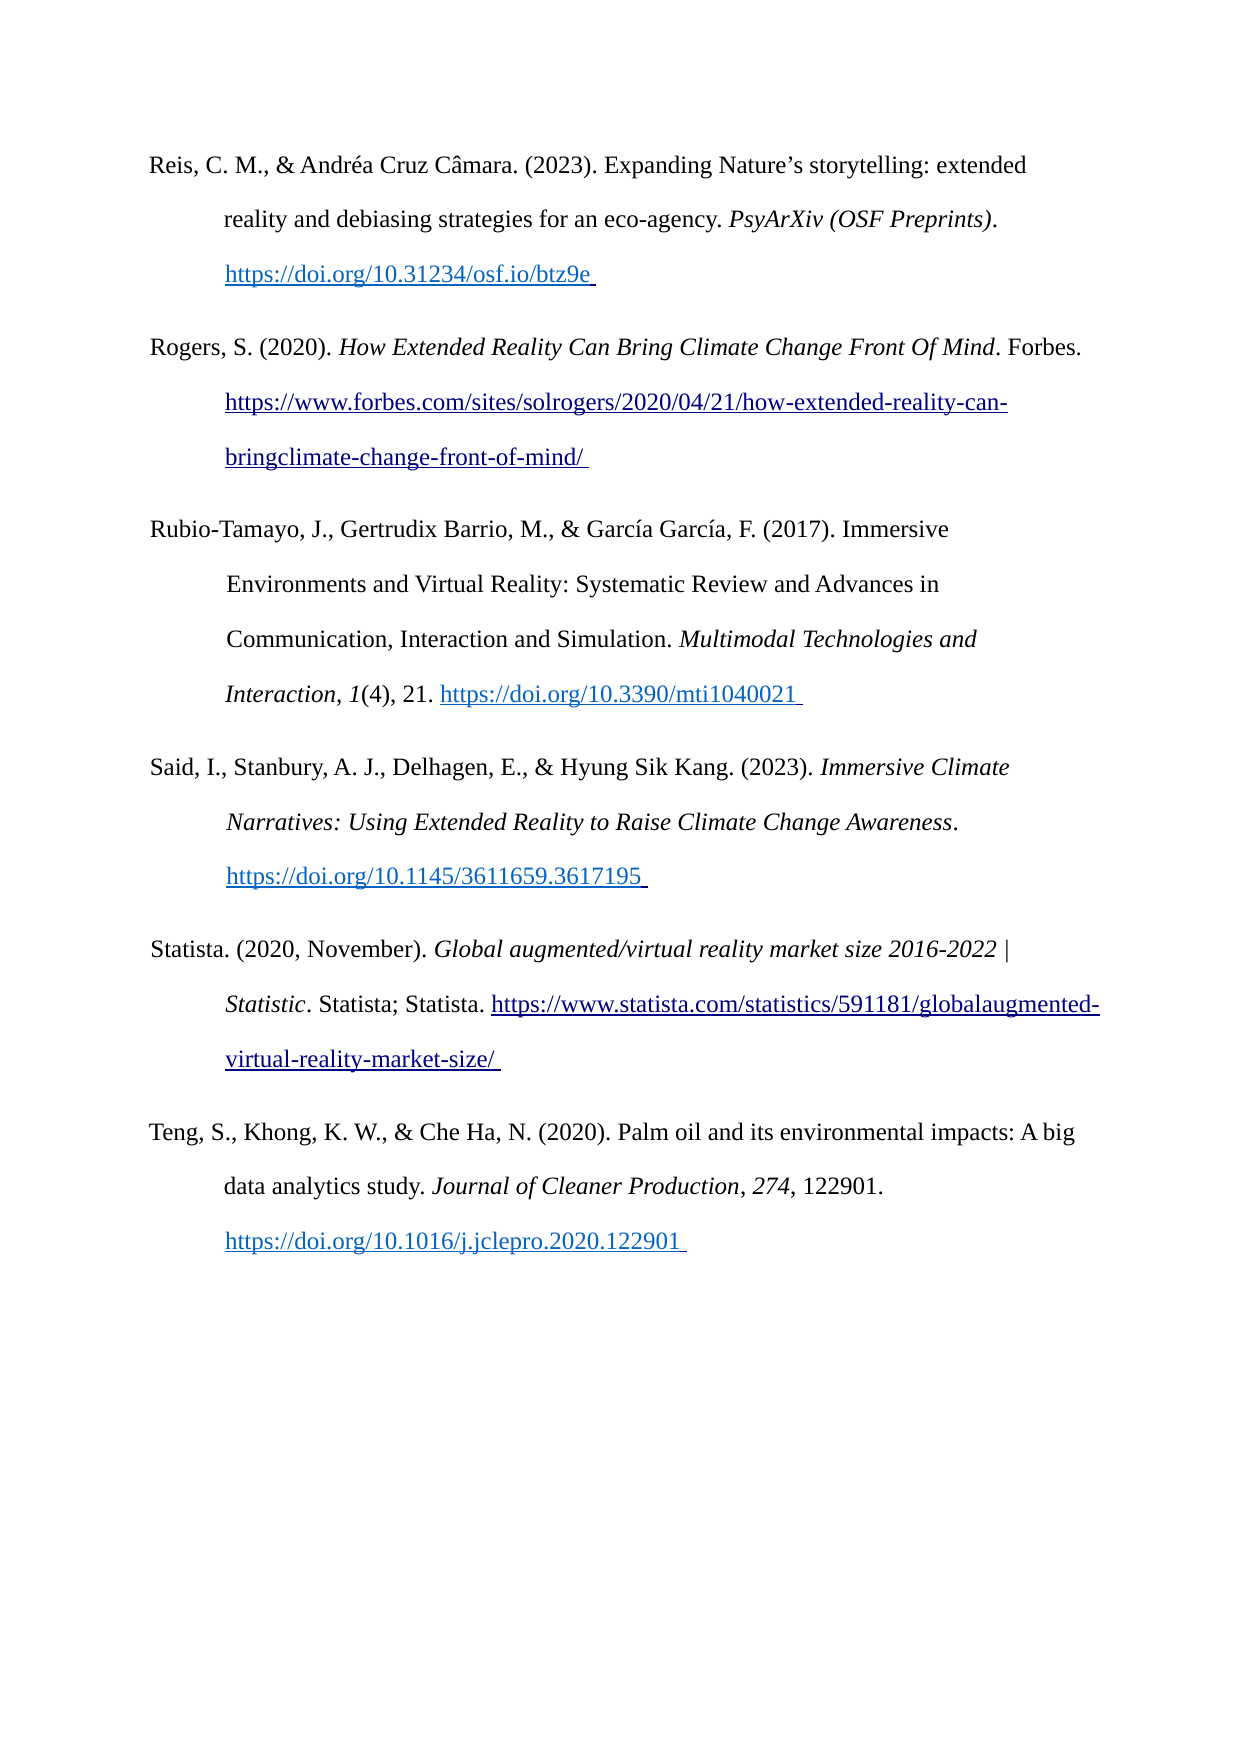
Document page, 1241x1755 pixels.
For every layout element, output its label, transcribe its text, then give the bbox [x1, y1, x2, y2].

text https://www.forbes.com/sites/solrogers/2020/04/21/how-extended-reality-can-bringclimate-change-front-of-mind/ [225, 387, 1103, 471]
text Teng, S., Khong, K. W., & Che Ha, N. (2020). Palm oil and its environmental impacts: A big data analytics study. Journal of Cleaner Production, 274, 122901. [148, 1117, 1089, 1200]
text Statista. (2020, November). Global augmented/virtual reality market size 2016-2022 | Statistic. Statista; Statista. https://www.statista.com/statistics/591181/globalaugmented-virtual-reality-market-size/ [150, 934, 1103, 1073]
text Interaction, 1(4), 21. https://doi.org/10.3390/mti1040021 [225, 679, 1103, 708]
text Said, I., Stanbury, A. J., Delhagen, E., & Hyung Sik Kang. (2023). Immersive Climate [149, 752, 1089, 780]
text https://doi.org/10.31234/osf.io/btz9e [225, 259, 1103, 288]
text Communication, Interaction and Simulation. Multimodal Technologies and [226, 624, 1089, 653]
text Rubio-Tamayo, J., Gertrudix Barrio, M., & García García, F. (2017). Immersive [149, 514, 1089, 543]
text https://doi.org/10.1016/j.jclepro.2020.122901 [225, 1226, 1103, 1255]
text Narratives: Using Extended Reality to Raise Climate Change Awareness. https://doi.org/10.1145/3611659.3617195 [226, 807, 1231, 890]
text Reis, C. M., & Andréa Cruz Câmara. (2023). Expanding Nature’s storytelling: extended reality and debiasing strategies for an eco-agency. PsyArXiv (OSF Preprints). [148, 150, 1089, 233]
text Environments and Virtual Reality: Systematic Review and Advances in [226, 569, 1089, 598]
text Rogers, S. (2020). How Extended Reality Can Bring Climate Change Front Of Mind. Forbes. [149, 332, 1231, 361]
